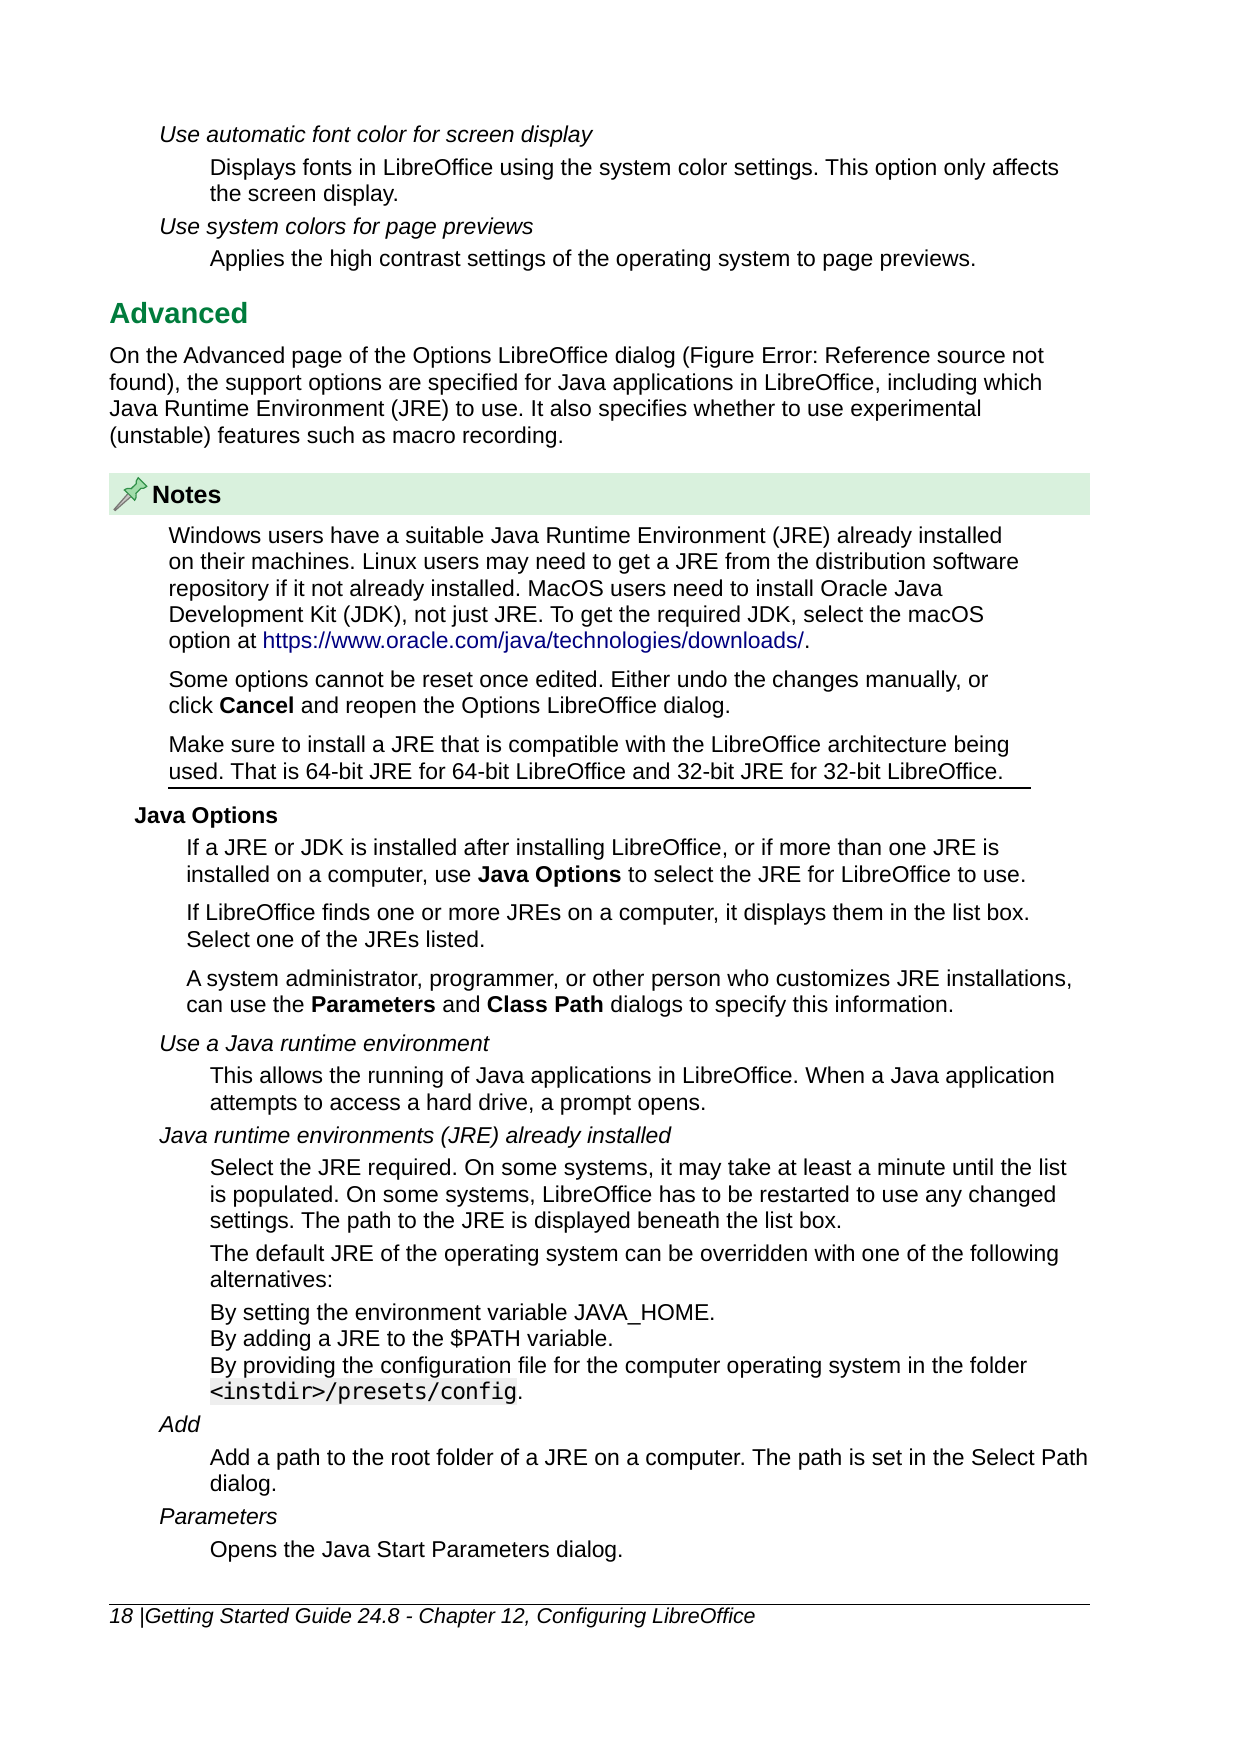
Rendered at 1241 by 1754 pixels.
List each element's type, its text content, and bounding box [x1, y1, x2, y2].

text Use a Java runtime environment [159, 1030, 1090, 1056]
text On the Advanced page of the Options LibreOffice dialog (Figure Error: Reference source not found), the support options are specified for Java applications in LibreOffice, including which Java Runtime Environment (JRE) to use. It also specifies whether to use experimental (unstable) features such as macro recording. [109, 342, 1090, 448]
text The default JRE of the operating system can be overridden with one of the following alternatives: [209, 1240, 1090, 1292]
text Opens the Java Start Parameters dialog. [209, 1536, 1090, 1562]
text Use system colors for page previews [159, 213, 1090, 239]
text Applies the high contrast settings of the operating system to page previews. [209, 245, 1090, 272]
subtitle Advanced [109, 297, 1090, 330]
text Select the JRE required. On some systems, it may take at least a minute until the list is populated. On some systems, LibreOffice has to be restarted to use any changed settings. The path to the JRE is displayed beneath the list box. [209, 1154, 1090, 1233]
text Displays fonts in LibreOffice using the system color settings. This option only affects the screen display. [209, 154, 1090, 206]
text Add a path to the root folder of a JRE on a computer. The path is set in the Select Path dialog. [209, 1444, 1090, 1497]
text This allows the running of Java applications in LibreOffice. When a Java application attempts to access a hard drive, a prompt opens. [209, 1062, 1090, 1115]
text If LibreOffice finds one or more JREs on a computer, it displays them in the list box. Select one of the JREs listed. [186, 899, 1090, 952]
text Make sure to install a JRE that is compatible with the LibreOffice architecture being used. That is 64-bit JRE for 64-bit LibreOffice and 32-bit JRE for 32-bit LibreOffice. [168, 731, 1031, 787]
text Java runtime environments (JRE) already installed [159, 1122, 1090, 1148]
text A system administrator, programmer, or other person who customizes JRE installations, can use the Parameters and Class Path dialogs to specify this information. [186, 964, 1090, 1017]
text If a JRE or JDK is installed after installing LibreOffice, or if more than one JRE is installed on a computer, use Java Options to select the JRE for LibreOffice to use. [186, 834, 1090, 887]
text Use automatic font color for screen display [159, 121, 1090, 147]
text Some options cannot be reset once edited. Either undo the changes manually, or click Cancel and reopen the Options LibreOffice dialog. [168, 666, 1031, 719]
text Parameters [159, 1503, 1090, 1529]
text By setting the environment variable JAVA_HOME. By adding a JRE to the $PATH variable. By providing the configuration file for the computer operating system in the folder <instdir>/presets/config. [209, 1299, 1090, 1405]
text Add [159, 1411, 1090, 1438]
text Windows users have a suitable Java Runtime Environment (JRE) already installed on their machines. Linux users may need to get a JRE from the distribution software repository if it not already installed. MacOS users need to install Oracle Java Development Kit (JDK), not just JRE. To get the required JDK, select the macOS option at https://www.oracle.com/java/technologies/downloads/. [168, 522, 1031, 654]
text Java Options [134, 802, 1090, 828]
subtitle Notes [151, 473, 1090, 515]
